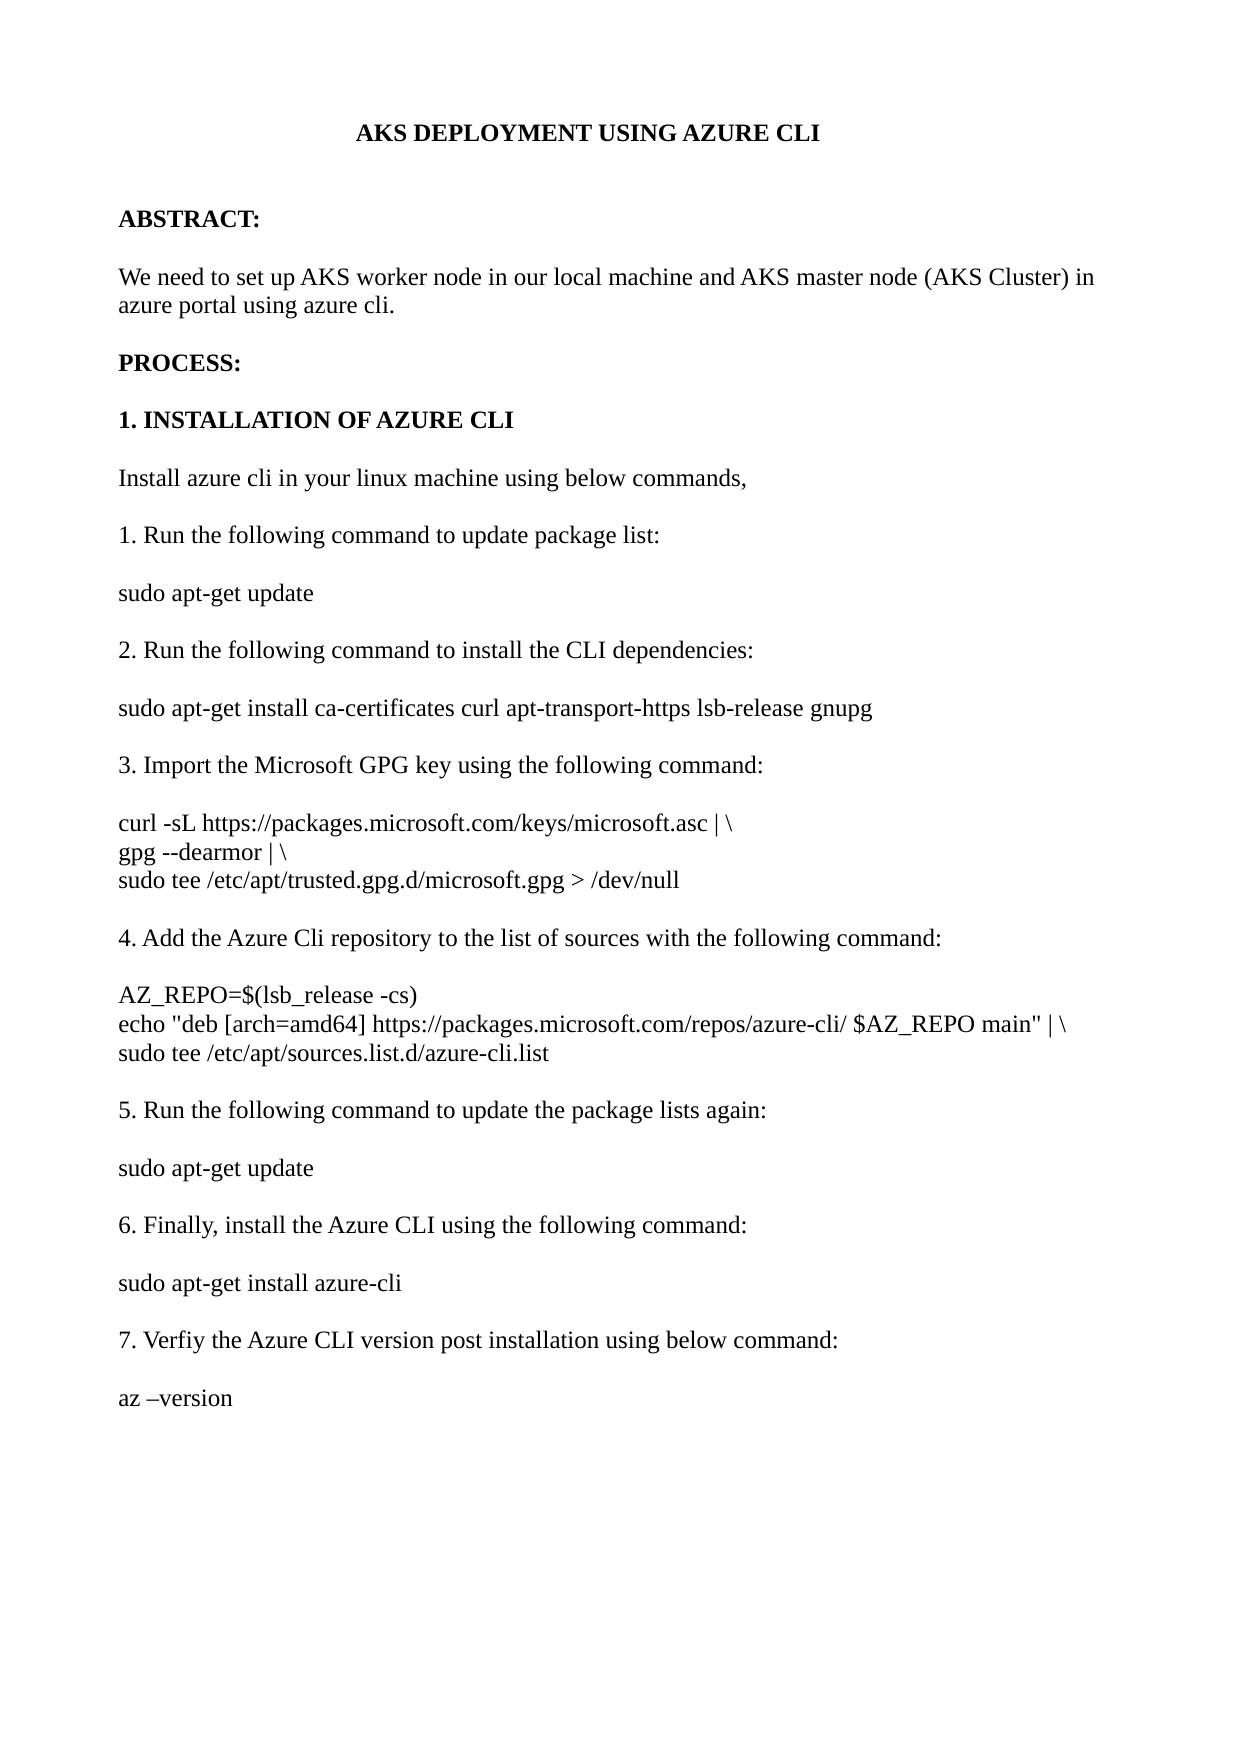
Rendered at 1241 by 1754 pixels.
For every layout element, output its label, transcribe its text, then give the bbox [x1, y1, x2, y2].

text echo "deb [arch=amd64] https://packages.microsoft.com/repos/azure-cli/ $AZ_REPO main" | \ [118, 1009, 1122, 1038]
text sudo apt-get install ca-certificates curl apt-transport-https lsb-release gnupg [118, 693, 1122, 722]
text sudo apt-get update [118, 1153, 1122, 1182]
text 4. Add the Azure Cli repository to the list of sources with the following command: [118, 923, 1122, 952]
text AZ_REPO=$(lsb_release -cs) [118, 981, 1122, 1009]
text 2. Run the following command to install the CLI dependencies: [118, 636, 1122, 664]
text az –version [118, 1383, 1122, 1412]
text ABSTRACT: [118, 204, 1122, 233]
text sudo tee /etc/apt/sources.list.d/azure-cli.list [118, 1038, 1122, 1067]
text 1. Run the following command to update package list: [118, 521, 1122, 549]
text 5. Run the following command to update the package lists again: [118, 1096, 1122, 1124]
text gpg --dearmor | \ [118, 837, 1122, 866]
text sudo apt-get install azure-cli [118, 1268, 1122, 1297]
text 1. INSTALLATION OF AZURE CLI [118, 406, 1122, 434]
text AKS DEPLOYMENT USING AZURE CLI [118, 118, 1122, 147]
text PROCESS: [118, 348, 1122, 377]
text 3. Import the Microsoft GPG key using the following command: [118, 751, 1122, 779]
text 7. Verfiy the Azure CLI version post installation using below command: [118, 1326, 1122, 1354]
text sudo apt-get update [118, 578, 1122, 607]
text Install azure cli in your linux machine using below commands, [118, 463, 1122, 492]
text sudo tee /etc/apt/trusted.gpg.d/microsoft.gpg > /dev/null [118, 866, 1122, 894]
text 6. Finally, install the Azure CLI using the following command: [118, 1211, 1122, 1239]
text curl -sL https://packages.microsoft.com/keys/microsoft.asc | \ [118, 808, 1122, 837]
text We need to set up AKS worker node in our local machine and AKS master node (AKS Cluster) in azure portal using azure cli. [118, 262, 1122, 319]
